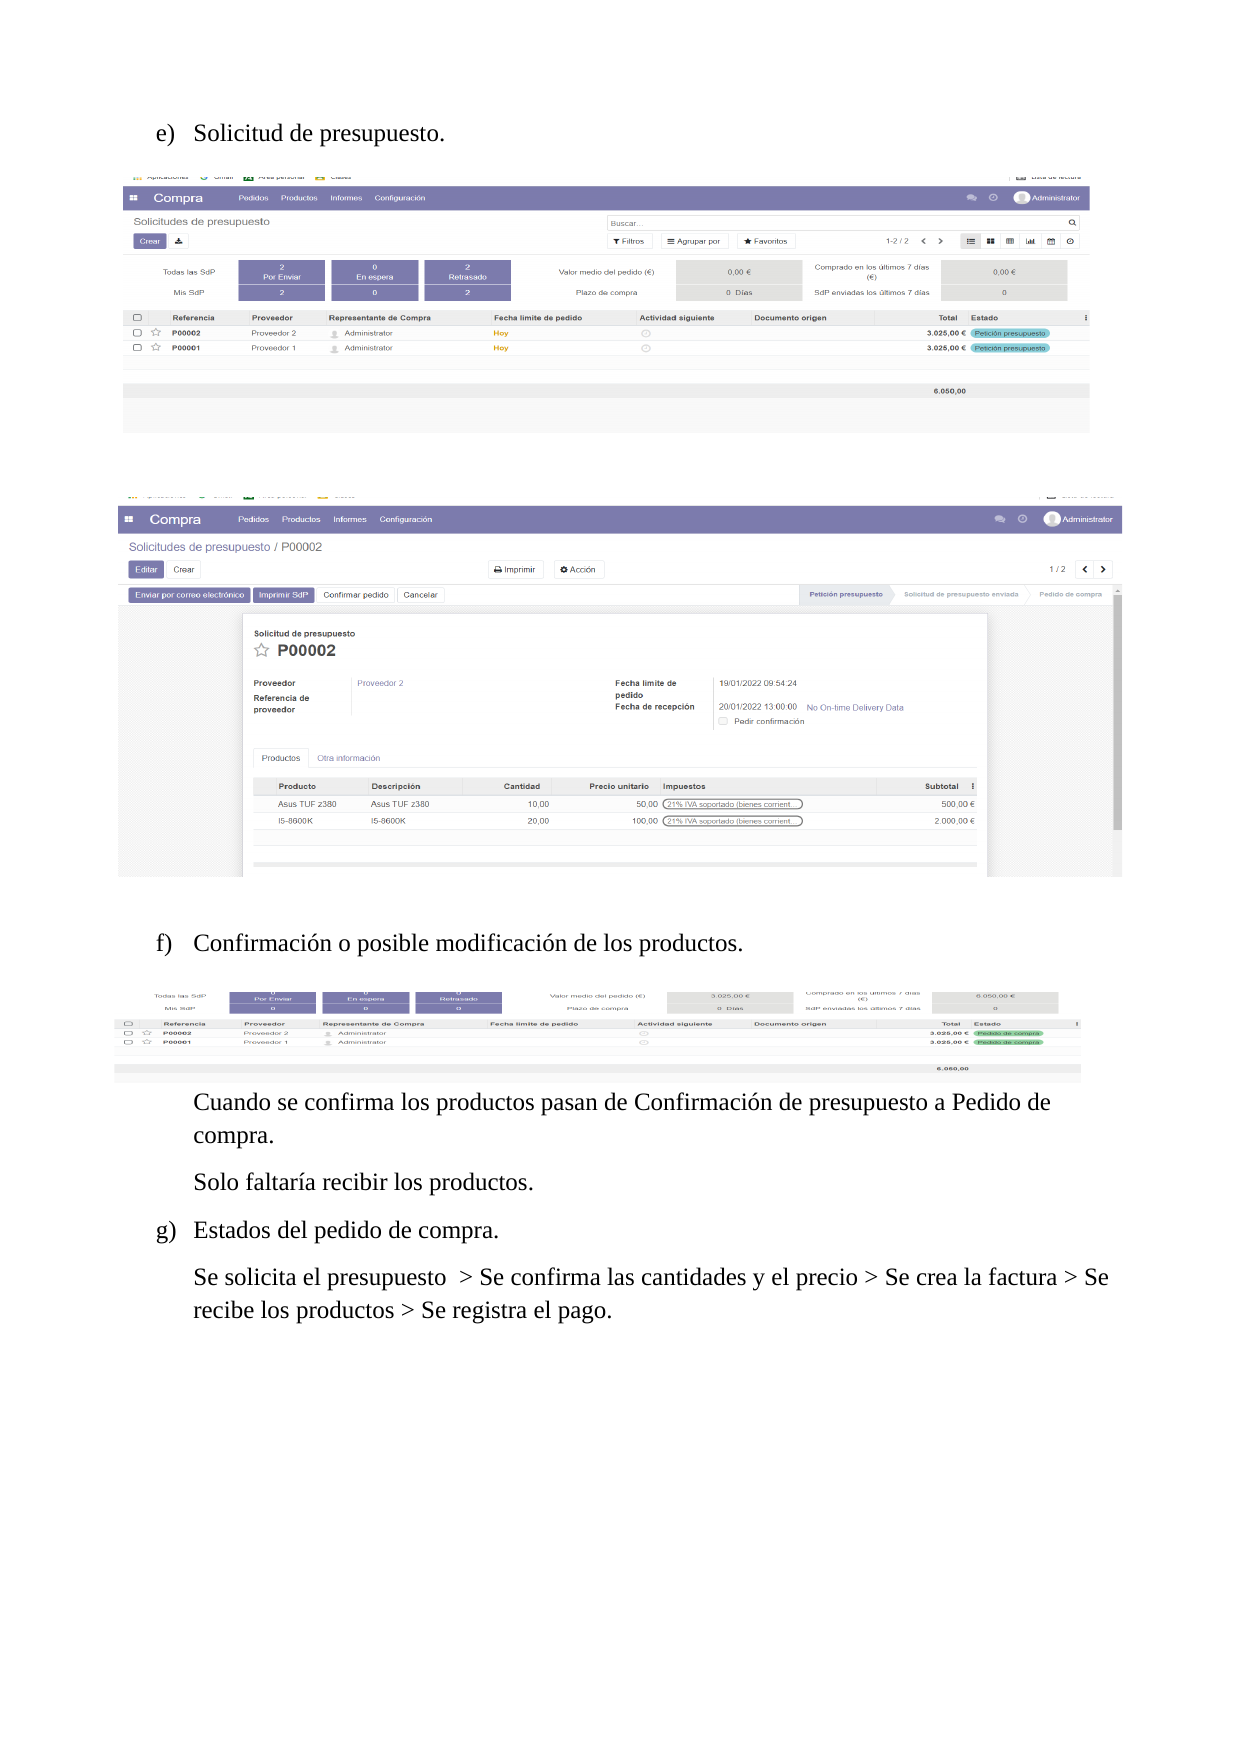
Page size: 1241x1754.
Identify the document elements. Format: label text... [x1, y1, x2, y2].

picture [114, 992, 1081, 1083]
list Confirmación o posible modificación de los productos. [156, 928, 1122, 957]
list Solo faltaría recibir los productos. [156, 1167, 1122, 1196]
list Se solicita el presupuesto > Se confirma las cantidades y el precio > Se crea la factura > Se recibe los productos > Se registra el pago. [156, 1262, 1122, 1324]
picture [118, 497, 1123, 877]
picture [123, 177, 1090, 433]
list Solicitud de presupuesto. [156, 118, 1122, 147]
list Cuando se confirma los productos pasan de Confirmación de presupuesto a Pedido de compra. [156, 976, 1122, 1148]
list Estados del pedido de compra. [156, 1215, 1122, 1244]
